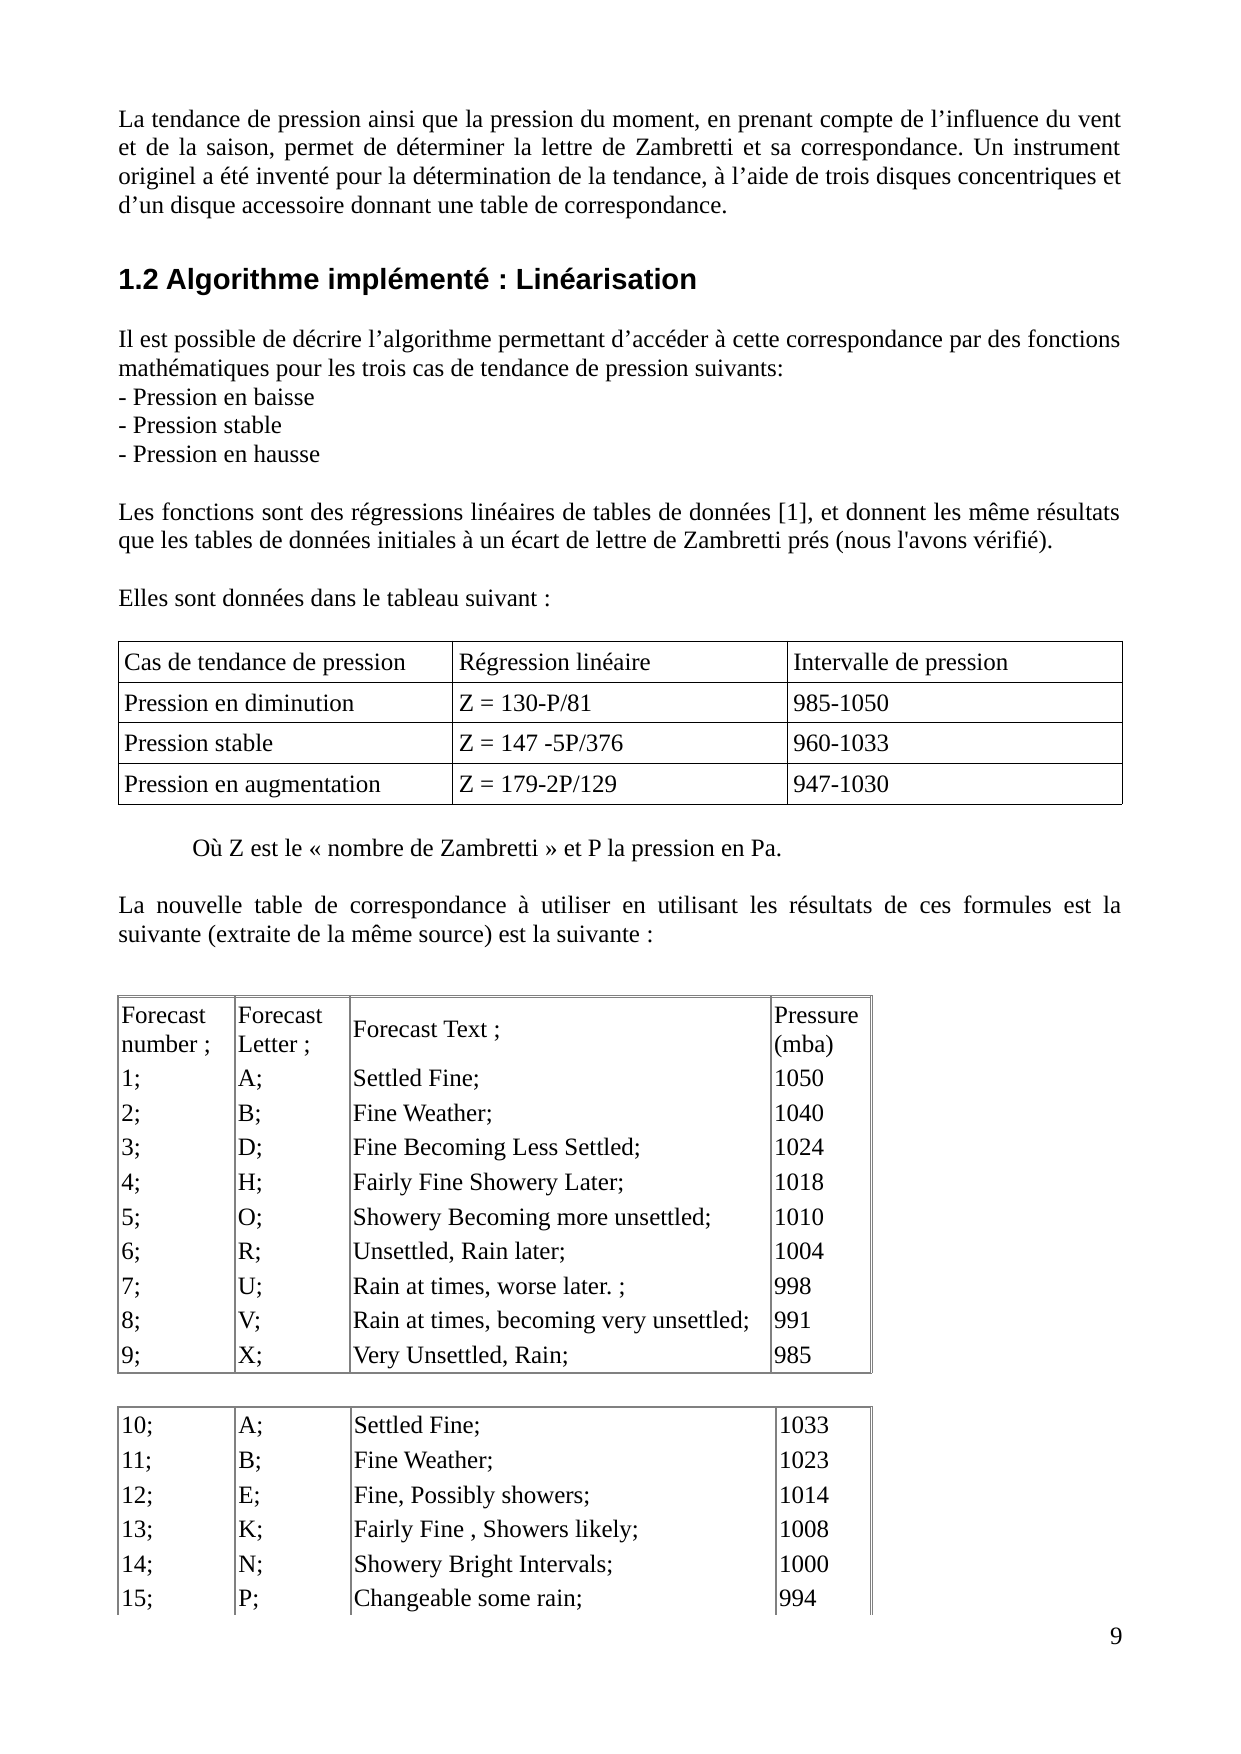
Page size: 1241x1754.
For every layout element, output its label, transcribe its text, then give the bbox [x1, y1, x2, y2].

table_cell 998 [772, 1268, 870, 1302]
table_header Forecast number ; [119, 998, 234, 1060]
text - Pression en baisse [118, 382, 1122, 411]
text - Pression en hausse [118, 439, 1122, 468]
table_cell Showery Becoming more unsettled; [351, 1199, 770, 1233]
table_header 10; [119, 1408, 234, 1442]
table_cell D; [236, 1130, 349, 1164]
table_cell Rain at times, becoming very unsettled; [351, 1303, 770, 1337]
table_cell Pression en diminution [119, 683, 452, 722]
table_cell B; [236, 1442, 350, 1477]
table_cell Settled Fine; [351, 1060, 770, 1095]
table_cell 1010 [772, 1199, 870, 1233]
table_header A; [236, 1408, 350, 1442]
text Elles sont données dans le tableau suivant : [118, 583, 1122, 612]
table_cell 13; [119, 1511, 234, 1546]
table_header Régression linéaire [453, 642, 787, 681]
text La tendance de pression ainsi que la pression du moment, en prenant compte de l’influence du vent et de la saison, permet de déterminer la lettre de Zambretti et sa correspondance. Un instrument originel a été inventé pour la détermination de la tendance, à l’aide de trois disques concentriques et d’un disque accessoire donnant une table de correspondance. [118, 104, 1122, 219]
table_header Cas de tendance de pression [119, 642, 452, 681]
table_cell X; [236, 1337, 349, 1372]
subtitle 1.2 Algorithme implémenté : Linéarisation [118, 262, 1122, 296]
table_cell Unsettled, Rain later; [351, 1233, 770, 1268]
table_cell Fine, Possibly showers; [352, 1477, 775, 1511]
table_cell 4; [119, 1164, 234, 1199]
table_cell Very Unsettled, Rain; [351, 1337, 770, 1372]
table_header Forecast Text ; [351, 998, 770, 1060]
table_cell 960-1033 [788, 723, 1122, 763]
table_cell 8; [119, 1303, 234, 1337]
table_cell 994 [777, 1581, 870, 1615]
table_cell 1023 [777, 1442, 870, 1477]
table_cell Fine Becoming Less Settled; [351, 1130, 770, 1164]
table_header Settled Fine; [352, 1408, 775, 1442]
text La nouvelle table de correspondance à utiliser en utilisant les résultats de ces formules est la suivante (extraite de la même source) est la suivante : [118, 890, 1122, 948]
table_cell Pression stable [119, 723, 452, 763]
table_cell N; [236, 1546, 350, 1581]
table_cell Fine Weather; [351, 1095, 770, 1129]
table_cell Changeable some rain; [352, 1581, 775, 1615]
table_header 1033 [777, 1408, 870, 1442]
table_cell Z = 130-P/81 [453, 683, 787, 722]
table_cell 9; [119, 1337, 234, 1372]
table_cell K; [236, 1511, 350, 1546]
table_cell 5; [119, 1199, 234, 1233]
table_header Forecast Letter ; [236, 998, 349, 1060]
table_cell 1018 [772, 1164, 870, 1199]
text Il est possible de décrire l’algorithme permettant d’accéder à cette correspondance par des fonctions mathématiques pour les trois cas de tendance de pression suivants: [118, 324, 1122, 382]
table_cell 1050 [772, 1060, 870, 1095]
table_cell O; [236, 1199, 349, 1233]
table_cell 1000 [777, 1546, 870, 1581]
table_cell 6; [119, 1233, 234, 1268]
table_cell U; [236, 1268, 349, 1302]
table_cell 15; [119, 1581, 234, 1615]
table_header Intervalle de pression [788, 642, 1122, 681]
table_cell Z = 147 -5P/376 [453, 723, 787, 763]
table_cell 12; [119, 1477, 234, 1511]
table_cell Rain at times, worse later. ; [351, 1268, 770, 1302]
text Les fonctions sont des régressions linéaires de tables de données [1], et donnent les même résultats que les tables de données initiales à un écart de lettre de Zambretti prés (nous l'avons vérifié). [118, 497, 1122, 554]
table_cell Fairly Fine , Showers likely; [352, 1511, 775, 1546]
table_cell 2; [119, 1095, 234, 1129]
table_cell E; [236, 1477, 350, 1511]
table_cell 1040 [772, 1095, 870, 1129]
table_cell H; [236, 1164, 349, 1199]
table_cell 7; [119, 1268, 234, 1302]
table_cell Fairly Fine Showery Later; [351, 1164, 770, 1199]
table_cell 1; [119, 1060, 234, 1095]
table_cell Showery Bright Intervals; [352, 1546, 775, 1581]
table_cell 14; [119, 1546, 234, 1581]
table_cell V; [236, 1303, 349, 1337]
table_cell 1004 [772, 1233, 870, 1268]
table_cell Fine Weather; [352, 1442, 775, 1477]
table_cell 1014 [777, 1477, 870, 1511]
table_cell 947-1030 [788, 764, 1122, 803]
table_cell B; [236, 1095, 349, 1129]
table_header Pressure (mba) [772, 998, 870, 1060]
text - Pression stable [118, 411, 1122, 439]
table_cell 985 [772, 1337, 870, 1372]
table_cell 3; [119, 1130, 234, 1164]
text Où Z est le « nombre de Zambretti » et P la pression en Pa. [118, 833, 1122, 862]
table_cell 991 [772, 1303, 870, 1337]
table_cell A; [236, 1060, 349, 1095]
table_cell P; [236, 1581, 350, 1615]
table_cell 11; [119, 1442, 234, 1477]
table_cell 985-1050 [788, 683, 1122, 722]
table_cell 1024 [772, 1130, 870, 1164]
table_cell 1008 [777, 1511, 870, 1546]
table_cell Pression en augmentation [119, 764, 452, 803]
table_cell R; [236, 1233, 349, 1268]
table_cell Z = 179-2P/129 [453, 764, 787, 803]
